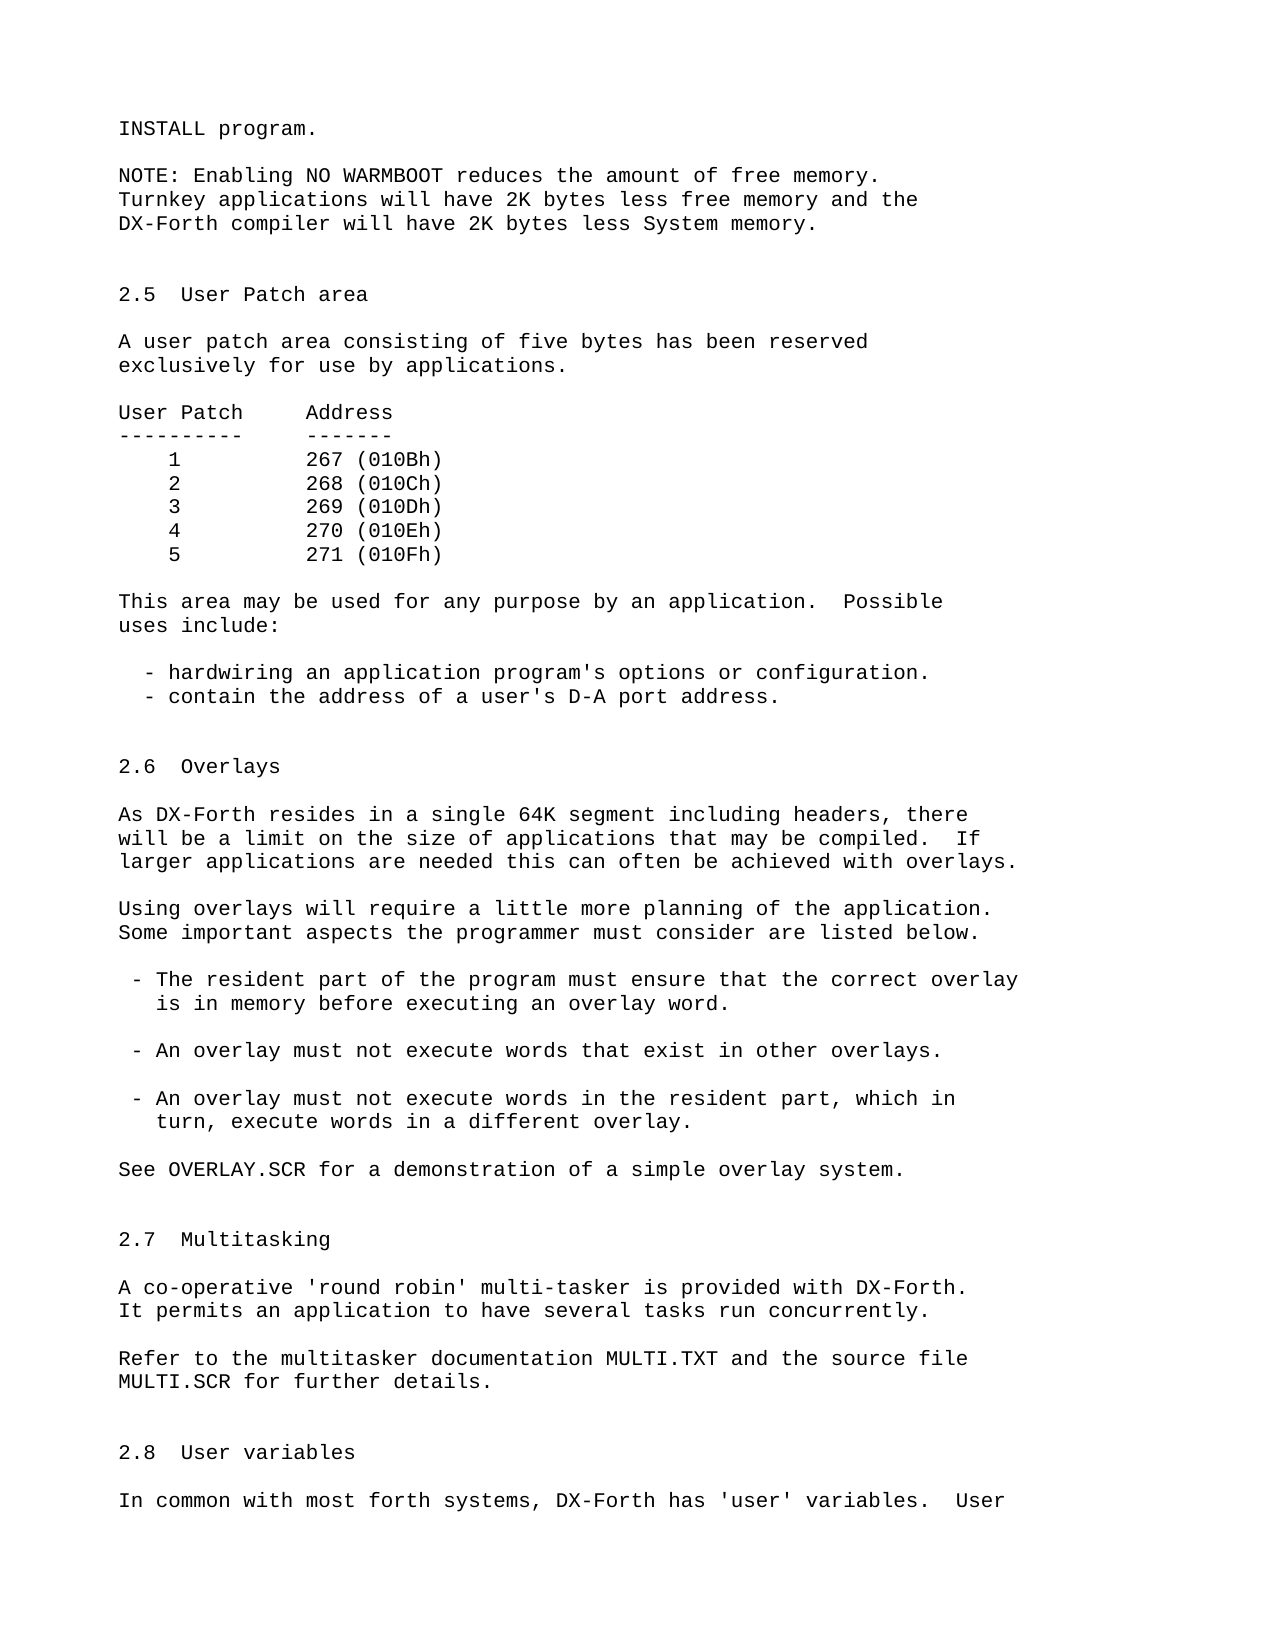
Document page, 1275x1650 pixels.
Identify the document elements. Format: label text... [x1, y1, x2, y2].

text - contain the address of a user's D-A port address. [118, 686, 1157, 709]
text 3 269 (010Dh) [118, 496, 1157, 520]
text will be a limit on the size of applications that may be compiled. If [118, 827, 1157, 851]
text 4 270 (010Eh) [118, 520, 1157, 544]
text NOTE: Enabling NO WARMBOOT reduces the amount of free memory. [118, 165, 1157, 189]
text exclusively for use by applications. [118, 354, 1157, 378]
text 2.7 Multitasking [118, 1229, 1157, 1253]
text In common with most forth systems, DX-Forth has 'user' variables. User [118, 1489, 1157, 1513]
text Some important aspects the programmer must consider are listed below. [118, 922, 1157, 946]
text - An overlay must not execute words that exist in other overlays. [118, 1040, 1157, 1064]
text 2.8 User variables [118, 1442, 1157, 1466]
text Turnkey applications will have 2K bytes less free memory and the [118, 189, 1157, 213]
text See OVERLAY.SCR for a demonstration of a simple overlay system. [118, 1158, 1157, 1182]
text 1 267 (010Bh) [118, 449, 1157, 473]
text 5 271 (010Fh) [118, 544, 1157, 567]
text 2.6 Overlays [118, 757, 1157, 780]
text MULTI.SCR for further details. [118, 1371, 1157, 1395]
text INSTALL program. [118, 118, 1157, 142]
text turn, execute words in a different overlay. [118, 1111, 1157, 1135]
text is in memory before executing an overlay word. [118, 993, 1157, 1017]
text This area may be used for any purpose by an application. Possible [118, 591, 1157, 615]
text It permits an application to have several tasks run concurrently. [118, 1300, 1157, 1324]
text Using overlays will require a little more planning of the application. [118, 898, 1157, 922]
text A co-operative 'round robin' multi-tasker is provided with DX-Forth. [118, 1277, 1157, 1300]
text larger applications are needed this can often be achieved with overlays. [118, 851, 1157, 875]
text As DX-Forth resides in a single 64K segment including headers, there [118, 804, 1157, 827]
text - An overlay must not execute words in the resident part, which in [118, 1088, 1157, 1111]
text - hardwiring an application program's options or configuration. [118, 662, 1157, 686]
text DX-Forth compiler will have 2K bytes less System memory. [118, 213, 1157, 236]
text A user patch area consisting of five bytes has been reserved [118, 331, 1157, 354]
text ---------- ------- [118, 426, 1157, 449]
text - The resident part of the program must ensure that the correct overlay [118, 969, 1157, 993]
text Refer to the multitasker documentation MULTI.TXT and the source file [118, 1348, 1157, 1371]
text User Patch Address [118, 402, 1157, 426]
text 2 268 (010Ch) [118, 473, 1157, 496]
text 2.5 User Patch area [118, 284, 1157, 307]
text uses include: [118, 615, 1157, 638]
